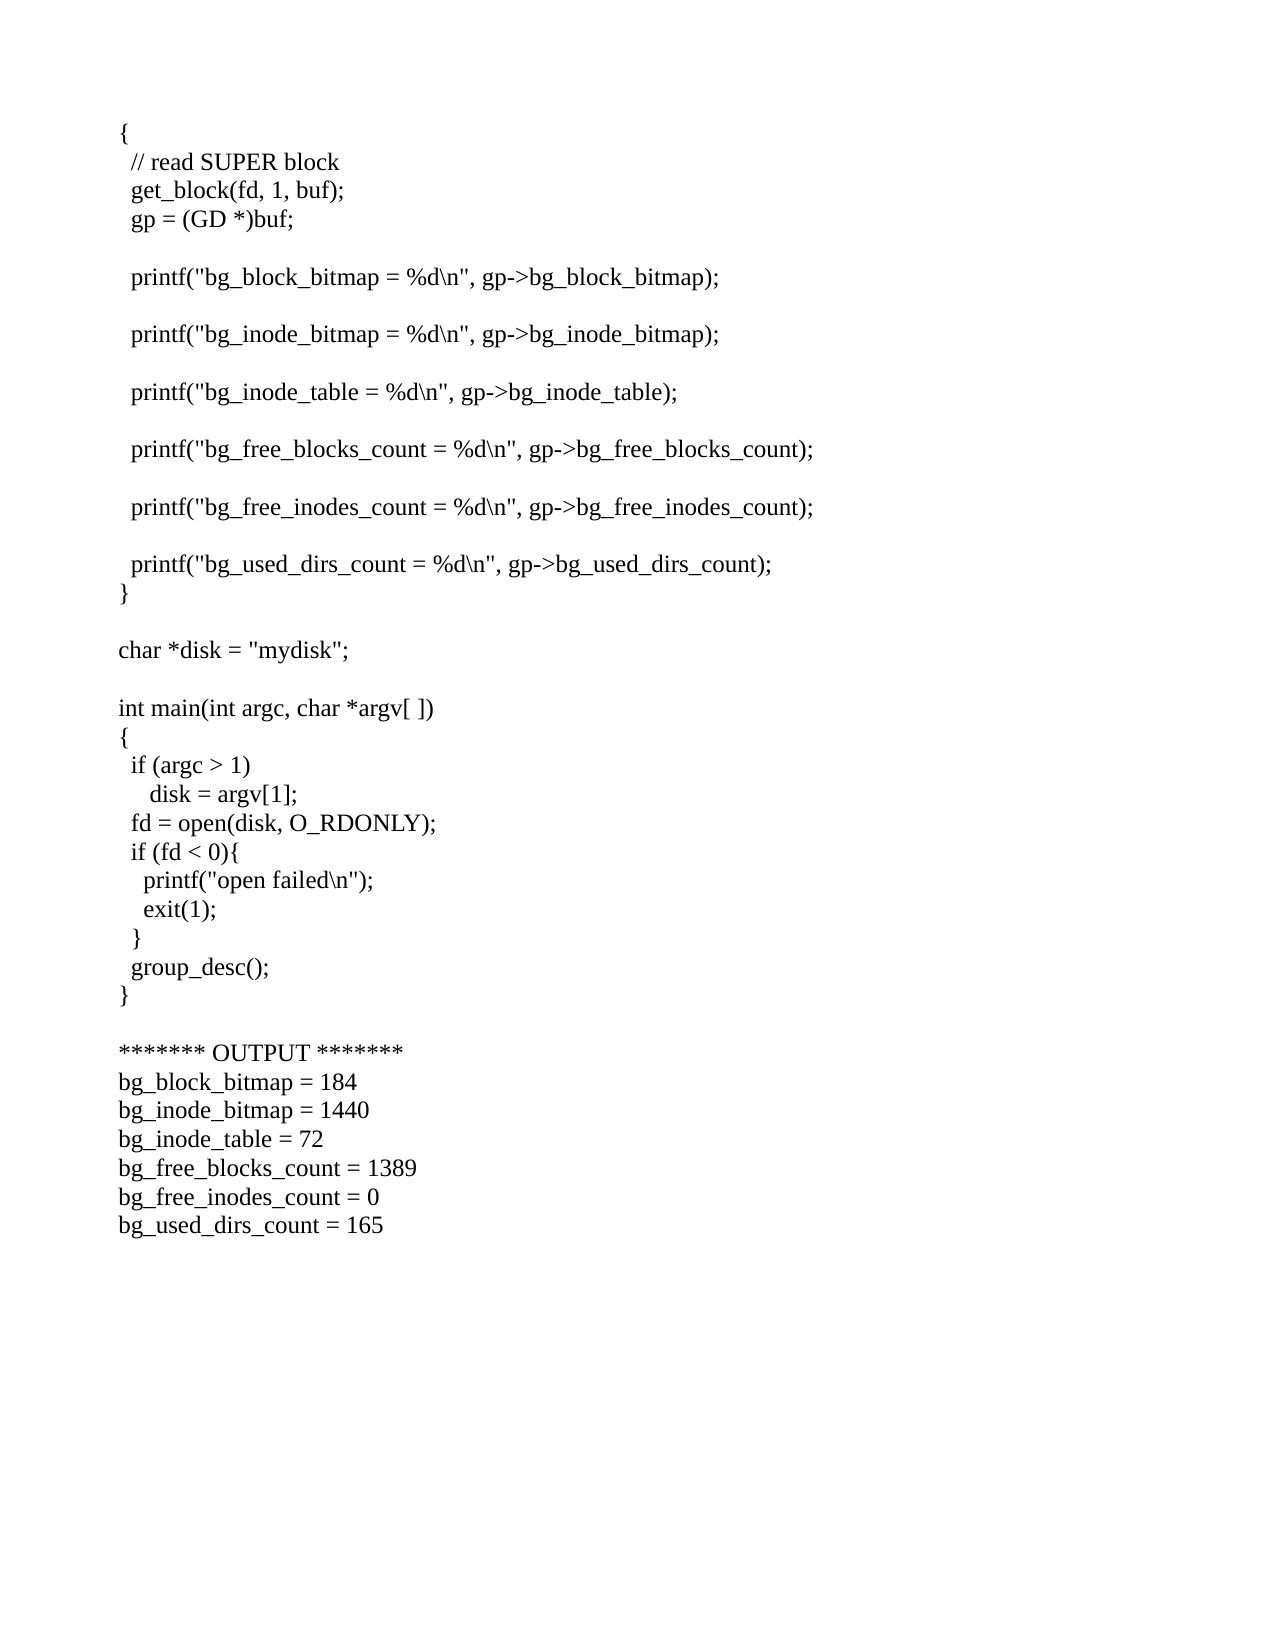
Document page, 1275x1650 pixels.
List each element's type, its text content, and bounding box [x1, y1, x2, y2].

text group_desc(); [118, 952, 1157, 981]
text bg_inode_table = 72 [118, 1124, 1157, 1153]
text printf("bg_used_dirs_count = %d\n", gp->bg_used_dirs_count); [118, 549, 1157, 578]
text // read SUPER block [118, 147, 1157, 176]
text get_block(fd, 1, buf); [118, 176, 1157, 204]
text bg_used_dirs_count = 165 [118, 1211, 1157, 1239]
text printf("open failed\n"); [118, 866, 1157, 894]
text } [118, 923, 1157, 952]
text if (argc > 1) [118, 751, 1157, 779]
text fd = open(disk, O_RDONLY); [118, 808, 1157, 837]
text bg_inode_bitmap = 1440 [118, 1096, 1157, 1124]
text exit(1); [118, 894, 1157, 923]
text { [118, 722, 1157, 751]
text printf("bg_free_inodes_count = %d\n", gp->bg_free_inodes_count); [118, 492, 1157, 521]
text printf("bg_inode_bitmap = %d\n", gp->bg_inode_bitmap); [118, 319, 1157, 348]
text } [118, 578, 1157, 607]
text printf("bg_block_bitmap = %d\n", gp->bg_block_bitmap); [118, 262, 1157, 291]
text { [118, 118, 1157, 147]
text disk = argv[1]; [118, 779, 1157, 808]
text } [118, 981, 1157, 1009]
text int main(int argc, char *argv[ ]) [118, 693, 1157, 722]
text printf("bg_free_blocks_count = %d\n", gp->bg_free_blocks_count); [118, 434, 1157, 463]
text printf("bg_inode_table = %d\n", gp->bg_inode_table); [118, 377, 1157, 406]
text if (fd < 0){ [118, 837, 1157, 866]
text gp = (GD *)buf; [118, 204, 1157, 233]
text ******* OUTPUT ******* [118, 1038, 1157, 1067]
text bg_free_blocks_count = 1389 [118, 1153, 1157, 1182]
text char *disk = "mydisk"; [118, 636, 1157, 664]
text bg_free_inodes_count = 0 [118, 1182, 1157, 1211]
text bg_block_bitmap = 184 [118, 1067, 1157, 1096]
